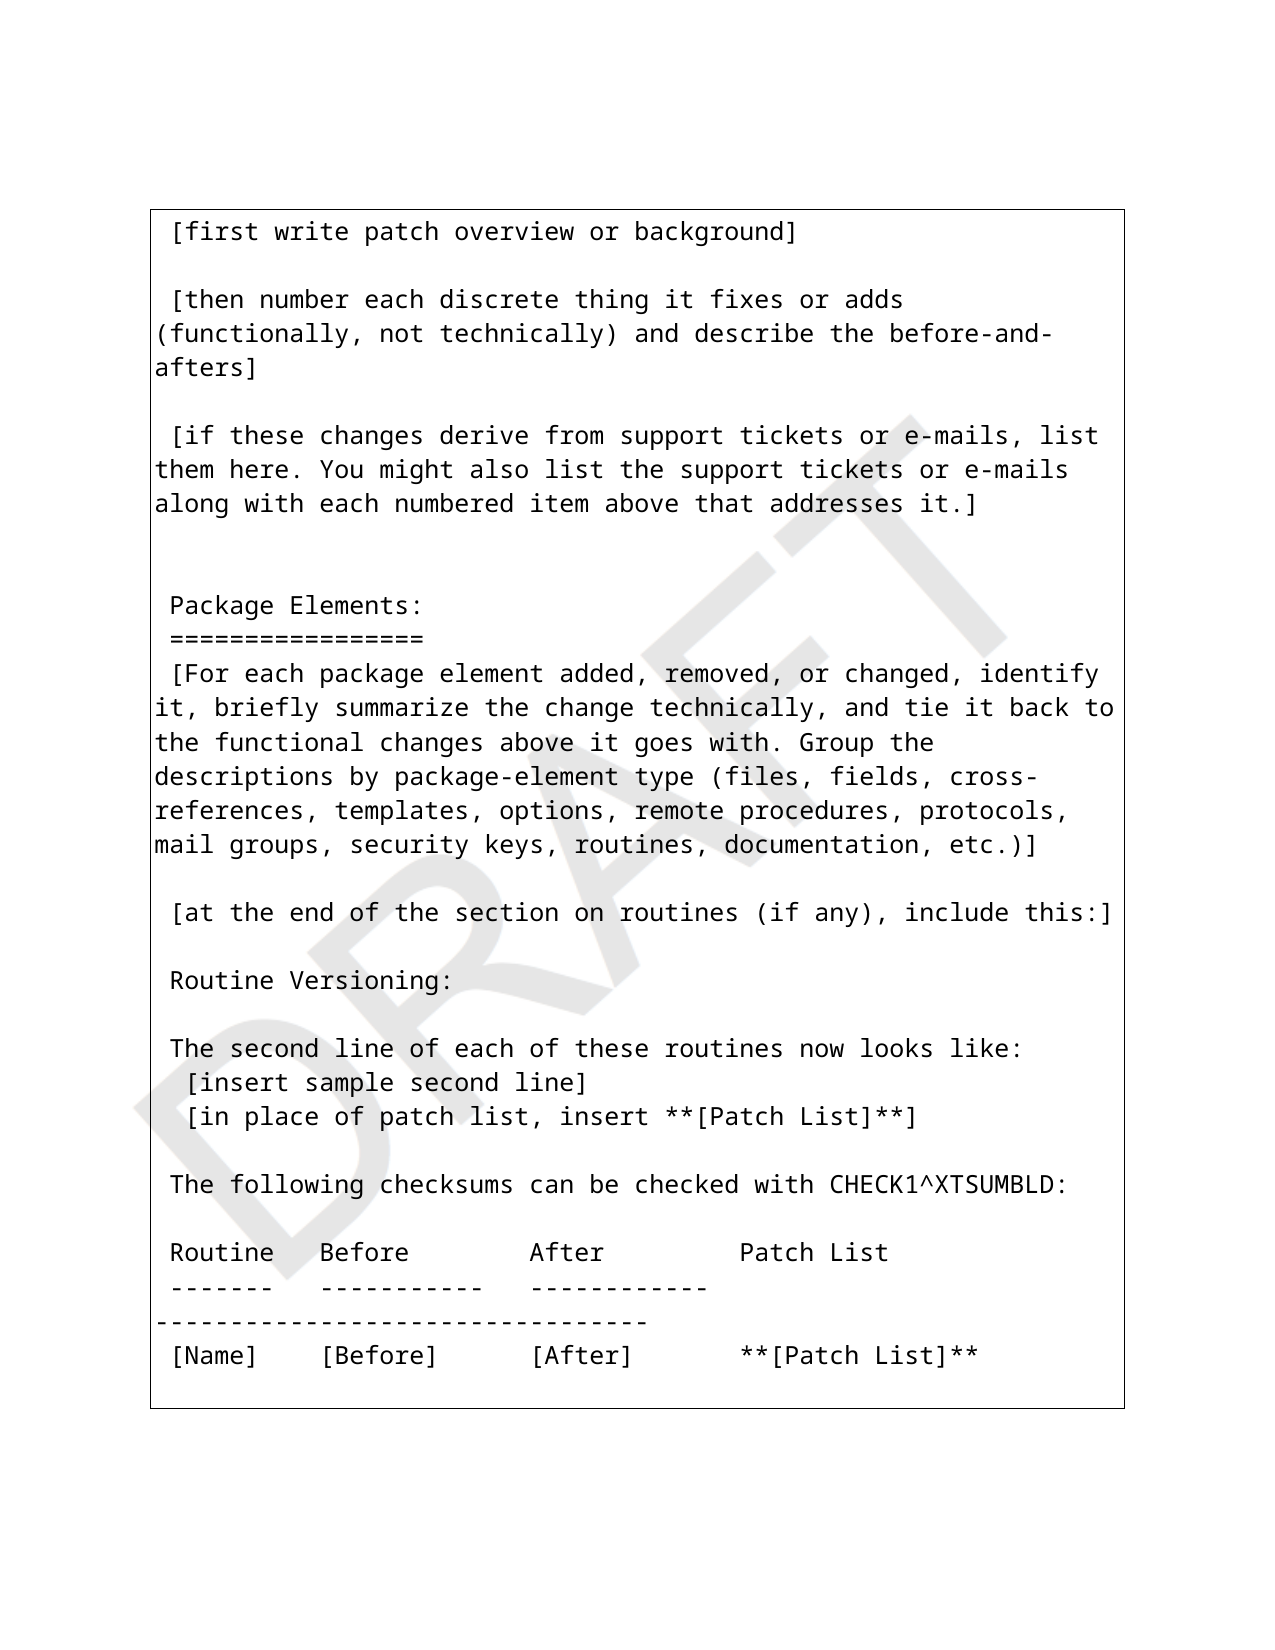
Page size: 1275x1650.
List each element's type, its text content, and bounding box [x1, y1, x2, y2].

text [if these changes derive from support tickets or e-mails, list them here. You might also list the support tickets or e-mails along with each numbered item above that addresses it.] [151, 413, 1124, 520]
text [Name] [Before] [After] **[Patch List]** [151, 1333, 1124, 1371]
text [insert sample second line] [151, 1061, 1124, 1095]
picture [237, 928, 1038, 958]
text [For each package element added, removed, or changed, identify it, briefly summarize the change technically, and tie it back to the functional changes above it goes with. Group the descriptions by package-element type (files, fields, cross-references, templates, options, remote procedures, protocols, mail groups, security keys, routines, documentation, etc.)] [151, 652, 1124, 860]
text ------- ----------- ------------ --------------------------------- [151, 1265, 1124, 1333]
picture [237, 1133, 1038, 1163]
text Routine Versioning: [151, 958, 1124, 997]
text The following checksums can be checked with CHECK1^XTSUMBLD: [151, 1163, 1124, 1201]
picture [237, 997, 1038, 1027]
text Routine Before After Patch List [151, 1231, 1124, 1265]
picture [237, 860, 1038, 890]
text [first write patch overview or background] [151, 210, 1124, 247]
picture [237, 520, 1038, 584]
text The second line of each of these routines now looks like: [151, 1027, 1124, 1061]
text [at the end of the section on routines (if any), include this:] [151, 890, 1124, 928]
text Package Elements: [151, 584, 1124, 618]
text ================= [151, 618, 1124, 652]
picture [237, 1201, 1038, 1225]
text [in place of patch list, insert **[Patch List]**] [151, 1095, 1124, 1133]
text [then number each discrete thing it fixes or adds (functionally, not technically) and describe the before-and-afters] [151, 277, 1124, 383]
